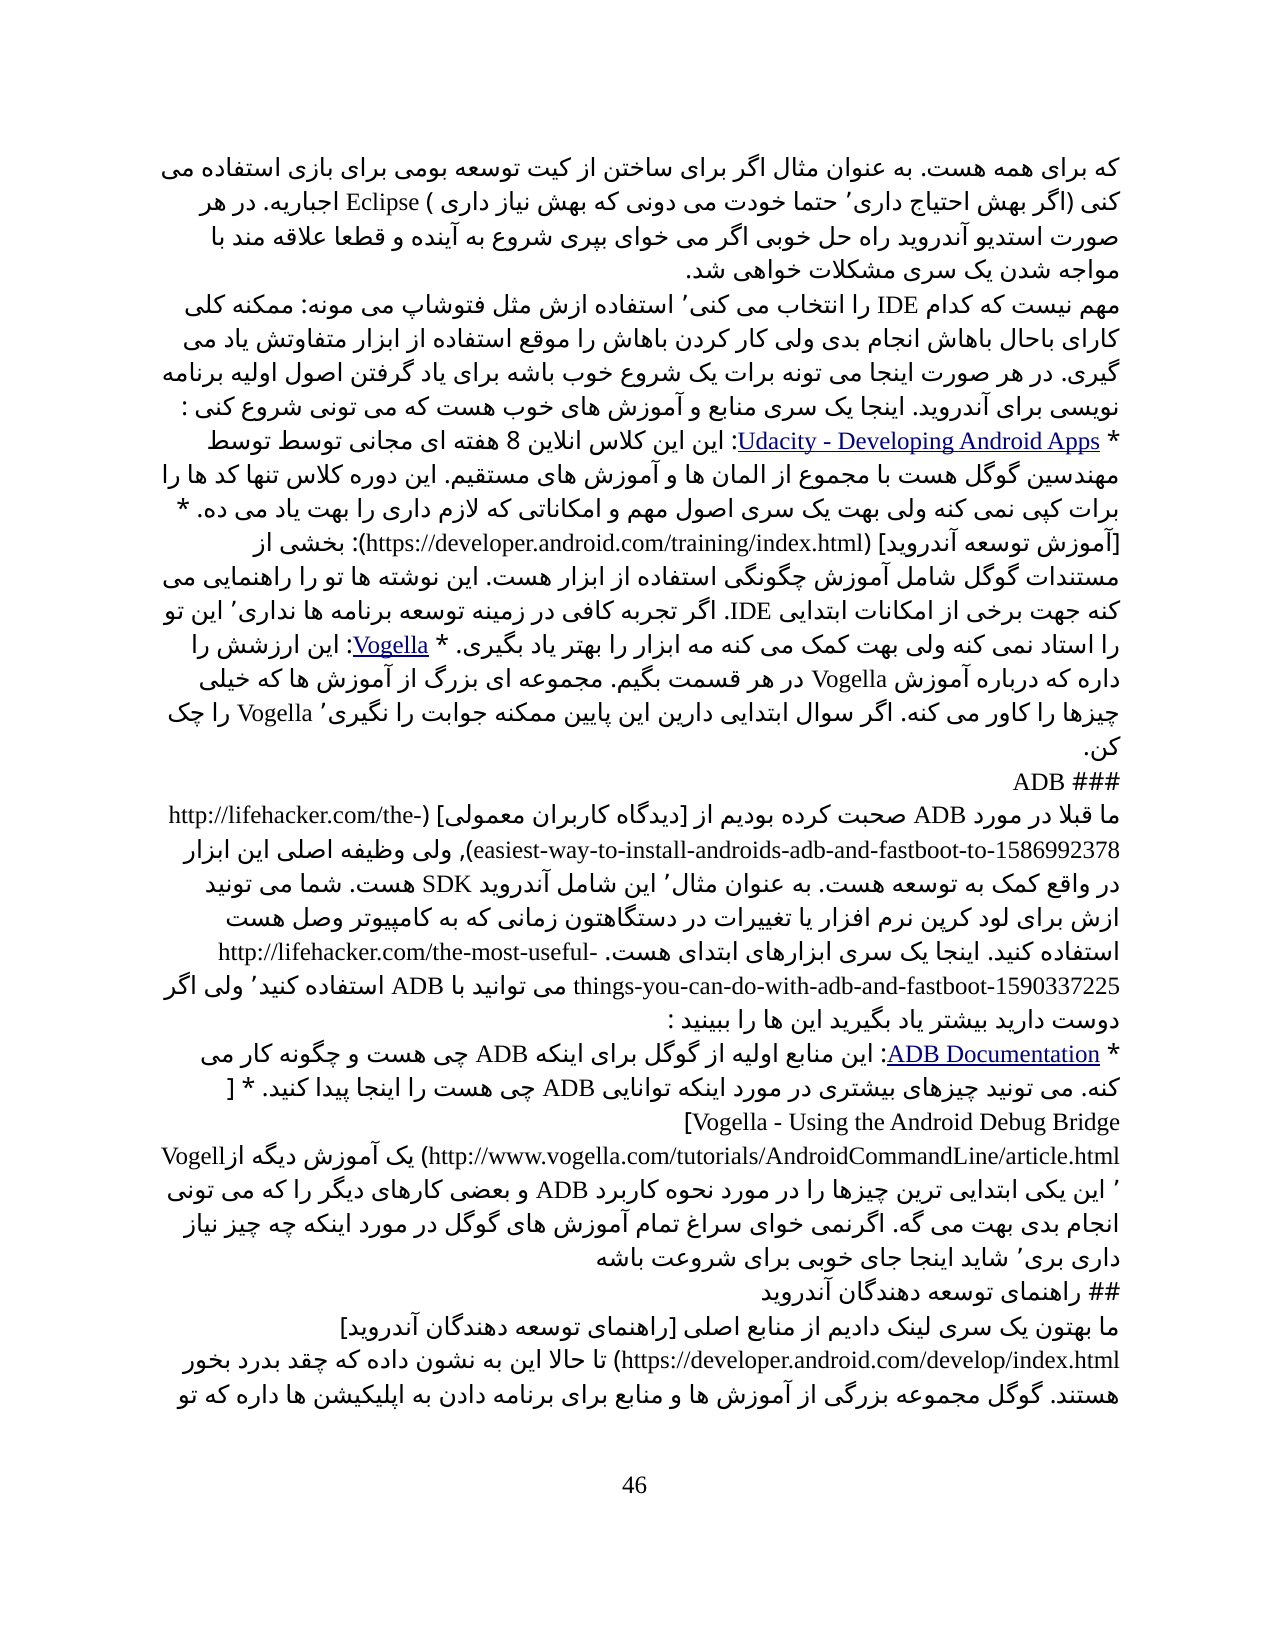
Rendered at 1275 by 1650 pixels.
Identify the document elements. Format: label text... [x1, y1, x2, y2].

table_cell راه حل دیگر استدیو آندروید هست که به تازگی توسط گوگل ساخته شده. مثل خیلی دیگر از پروژه های گوگل٬‌ استدیو آندروید بخشی از یک بتای طولانی مدته. دلیل طولانی بدون بتا برای استدیو آندروید اینه که Eclipse را بعنوان IDE اول به برنامه سازان بدن. این به معنای آن نیست که برای همه هست. به عنوان مثال اگر برای ساختن از کیت توسعه بومی برای بازی استفاده می کنی (اگر بهش احتیاج داری٬ حتما خودت می دونی که بهش نیاز داری ) Eclipse اجباریه. در هر صورت استدیو آندروید راه حل خوبی اگر می خوای بپری شروع به آینده و قطعا علاقه مند با مواجه شدن یک سری مشکلات خواهی شد. [150, 150, 1125, 286]
table_cell * Udacity - Developing Android Apps: این این کلاس انلاین 8 هفته ای مجانی توسط توسط مهندسین گوگل هست با مجموع از المان ها و آموزش های مستقیم. این دوره کلاس تنها کد ها را برات کپی نمی کنه ولی بهت یک سری اصول مهم و امکاناتی که لازم داری را بهت یاد می ده. * [آموزش توسعه آندروید] (https://developer.android.com/training/index.html): بخشی از مستندات گوگل شامل آموزش چگونگی استفاده از ابزار هست. این نوشته ها تو را راهنمایی می کنه جهت برخی از امکانات ابتدایی IDE. اگر تجربه کافی در زمینه توسعه برنامه ها نداری٬ این تو را استاد نمی کنه ولی بهت کمک می کنه مه ابزار را بهتر یاد بگیری. * Vogella: این ارزشش را داره که درباره آموزش Vogella در هر قسمت بگیم. مجموعه ای بزرگ از آموزش ها که خیلی چیزها را کاور می کنه. اگر سوال ابتدایی دارین این پایین ممکنه جوابت را نگیری٬‌ Vogella را چک کن. [150, 423, 1125, 763]
table_cell ### ADB [150, 763, 1125, 797]
table_cell ما قبلا در مورد ADB صحبت کرده بودیم از [دیدگاه کاربران معمولی] (http://lifehacker.com/the-easiest-way-to-install-androids-adb-and-fastboot-to-1586992378), ولی وظیفه اصلی این ابزار در واقع کمک به توسعه هست. به عنوان مثال٬ این شامل آندروید SDK هست. شما می تونید ازش برای لود کرپن نرم افزار یا تغییرات در دستگاهتون زمانی که به کامپیوتر وصل هست استفاده کنید. اینجا یک سری ابزارهای ابتدای هست. http://lifehacker.com/the-most-useful-things-you-can-do-with-adb-and-fastboot-1590337225 می توانید با ADB استفاده کنید٬‌ ولی اگر دوست دارید بیشتر یاد بگیرید این ها را ببینید : [150, 797, 1125, 1036]
table_cell * ADB Documentation: این منابع اولیه از گوگل برای اینکه ‌ADB چی هست و چگونه کار می کنه. می تونید چیزهای بیشتری در مورد اینکه توانایی ADB چی هست را اینجا پیدا کنید. * [Vogella - Using the Android Debug Bridge] http://www.vogella.com/tutorials/AndroidCommandLine/article.html) یک آموزش دیگه ازVogell ٬ این یکی ابتدایی ترین چیزها را در مورد نحوه کاربرد ADB و بعضی کارهای دیگر را که می تونی انجام بدی بهت می گه. اگرنمی خوای سراغ تمام آموزش های گوگل در مورد اینکه چه چیز نیاز داری بری٬ شاید اینجا جای خوبی برای شروعت باشه [150, 1036, 1125, 1274]
table_cell مهم نیست که کدام IDE را انتخاب می کنی٬‌ استفاده ازش مثل فتوشاپ می مونه: ممکنه کلی کارای باحال باهاش انجام بدی ولی کار کردن باهاش را موقع استفاده از ابزار متفاوتش یاد می گیری. در هر صورت اینجا می تونه برات یک شروع خوب باشه برای یاد گرفتن اصول اولیه برنامه نویسی برای آندروید. اینجا یک سری منابع و آموزش های خوب هست که می تونی شروع کنی : [150, 286, 1125, 422]
table_cell ## راهنمای توسعه دهندگان آندروید [150, 1274, 1125, 1308]
table_cell ما بهتون یک سری لینک دادیم از منابع اصلی [راهنمای توسعه دهندگان آندروید] https://developer.android.com/develop/index.html) تا حالا این به نشون داده که چقد بدرد بخور هستند. گوگل مجموعه بزرگی از آموزش ها و منابع برای برنامه دادن به اپلیکیشن ها داره که تو می می تونی اونها را به عنوان منبع استفاده کنی. [150, 1308, 1125, 1410]
